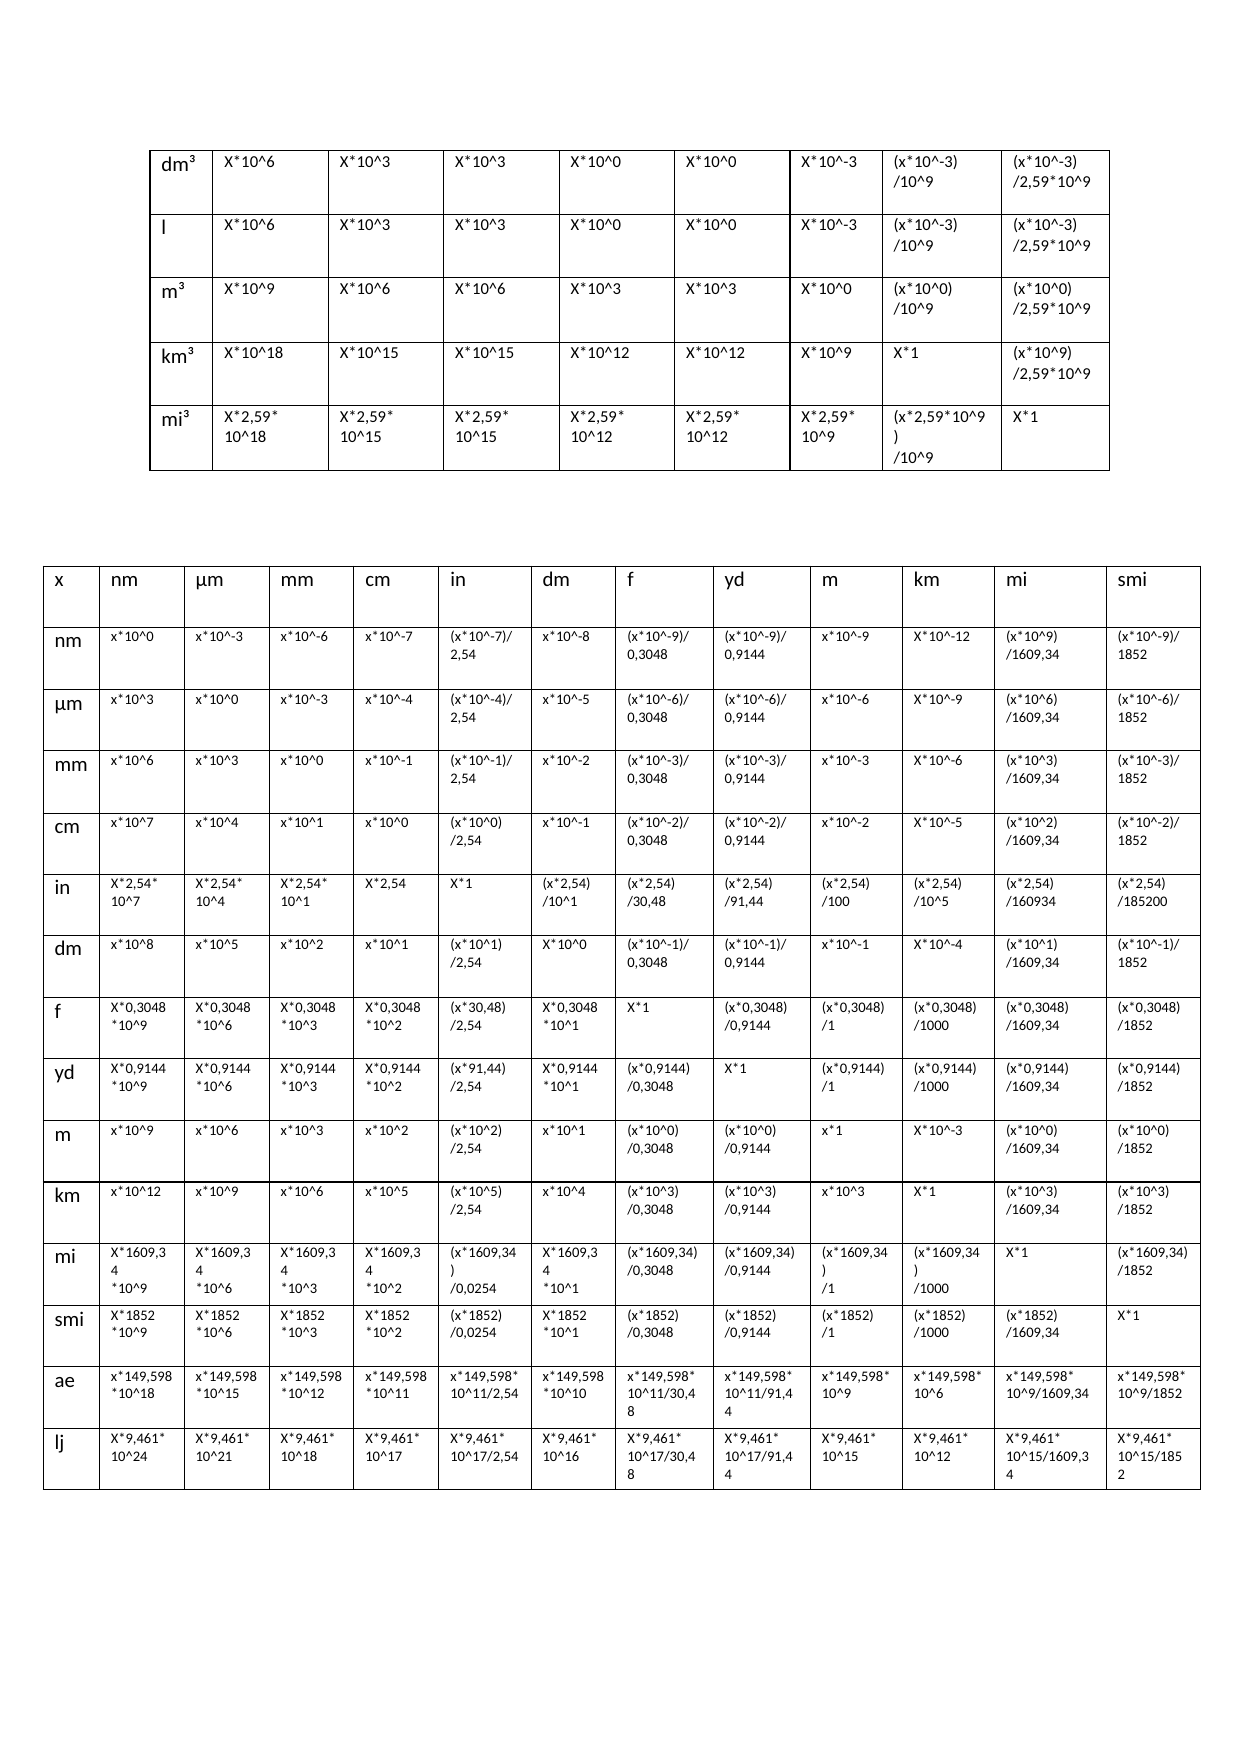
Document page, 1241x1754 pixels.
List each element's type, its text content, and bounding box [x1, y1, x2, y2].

table_cell (x*1609,34) /1000 [903, 1244, 994, 1305]
table_cell (x*0,9144) /1609,34 [995, 1059, 1106, 1120]
table_cell (x*10^-3) /10^9 [883, 215, 1001, 277]
table_cell x*10^2 [270, 936, 353, 997]
table_cell X*9,461* 10^15/1852 [1107, 1429, 1200, 1489]
table_cell X*2,59* 10^12 [560, 406, 674, 470]
table_cell nm [44, 628, 99, 689]
table_cell X*1852 *10^9 [100, 1306, 184, 1366]
table_cell (x*10^3) /0,3048 [616, 1183, 713, 1242]
table_cell X*10^-6 [903, 751, 994, 812]
table_cell x*10^6 [270, 1183, 353, 1242]
table_cell X*10^15 [444, 343, 559, 405]
table_cell X*2,59* 10^18 [213, 406, 328, 470]
table_cell (x*10^2) /1609,34 [995, 814, 1106, 873]
table_cell x*10^3 [185, 751, 269, 812]
table_cell (x*0,9144) /1000 [903, 1059, 994, 1120]
table_cell x*10^-1 [811, 936, 902, 997]
table_cell x*10^-1 [354, 751, 438, 812]
table_cell (x*2,54) /91,44 [714, 875, 810, 934]
table_cell f [44, 998, 99, 1058]
table_cell (x*1852) /1000 [903, 1306, 994, 1366]
table_cell X*1609,34 *10^3 [270, 1244, 353, 1305]
table_cell X*9,461* 10^24 [100, 1429, 184, 1489]
table_cell (x*1609,34) /0,9144 [714, 1244, 810, 1305]
table_cell x*10^-3 [185, 628, 269, 689]
table_header smi [1107, 567, 1200, 627]
table_cell (x*10^-6)/0,9144 [714, 690, 810, 750]
table_header dm [532, 567, 615, 627]
table_cell x*10^-6 [270, 628, 353, 689]
table_cell x*10^4 [185, 814, 269, 873]
table_cell x*149,598 *10^15 [185, 1367, 269, 1428]
table_cell X*2,59* 10^15 [329, 406, 443, 470]
table_cell X*9,461* 10^16 [532, 1429, 615, 1489]
table_cell X*1609,34 *10^1 [532, 1244, 615, 1305]
table_cell X*10^0 [675, 151, 789, 213]
table_header m [811, 567, 902, 627]
table_cell x*10^0 [100, 628, 184, 689]
table_cell x*10^9 [100, 1121, 184, 1181]
table_cell (x*0,9144) /1852 [1107, 1059, 1200, 1120]
table_cell X*10^0 [532, 936, 615, 997]
table_cell (x*1609,34) /0,0254 [439, 1244, 531, 1305]
table_cell X*9,461* 10^18 [270, 1429, 353, 1489]
table_cell (x*10^2) /2,54 [439, 1121, 531, 1181]
table_cell (x*10^-1)/0,3048 [616, 936, 713, 997]
table_cell X*10^0 [560, 151, 674, 213]
table_cell X*1609,34 *10^6 [185, 1244, 269, 1305]
table_cell x*10^-7 [354, 628, 438, 689]
table_cell X*9,461* 10^17/91,44 [714, 1429, 810, 1489]
table_cell X*0,3048 *10^1 [532, 998, 615, 1058]
table_cell x*10^3 [100, 690, 184, 750]
table_cell x*10^9 [185, 1183, 269, 1242]
table_cell X*10^12 [675, 343, 789, 405]
table_header km [903, 567, 994, 627]
table_cell x*10^12 [100, 1183, 184, 1242]
table_cell (x*2,54) /185200 [1107, 875, 1200, 934]
table_cell (x*10^-6)/1852 [1107, 690, 1200, 750]
table_cell X*0,3048 *10^6 [185, 998, 269, 1058]
table_cell X*10^15 [329, 343, 443, 405]
table_cell (x*1852) /1609,34 [995, 1306, 1106, 1366]
table_cell x*10^3 [811, 1183, 902, 1242]
table_cell X*2,59* 10^9 [791, 406, 882, 470]
table_cell x*10^0 [185, 690, 269, 750]
table_cell (x*1852) /0,3048 [616, 1306, 713, 1366]
table_cell X*10^3 [444, 215, 559, 277]
table_cell l [151, 215, 212, 277]
table_cell X*1 [439, 875, 531, 934]
table_cell X*10^3 [560, 278, 674, 342]
table_cell (x*2,59*10^9) /10^9 [883, 406, 1001, 470]
table_cell X*1 [1002, 406, 1109, 470]
table_cell (x*10^-3)/0,3048 [616, 751, 713, 812]
table_cell X*10^0 [675, 215, 789, 277]
table_cell (x*10^3) /1609,34 [995, 1183, 1106, 1242]
table_cell X*1 [995, 1244, 1106, 1305]
table_cell X*0,3048 *10^9 [100, 998, 184, 1058]
table_cell (x*10^0) /2,54 [439, 814, 531, 873]
table_cell X*0,9144 *10^3 [270, 1059, 353, 1120]
table_cell (x*0,9144) /0,3048 [616, 1059, 713, 1120]
table_cell X*9,461* 10^17/30,48 [616, 1429, 713, 1489]
table_cell X*1852 *10^6 [185, 1306, 269, 1366]
table_cell (x*2,54) /10^5 [903, 875, 994, 934]
table_cell x*149,598* 10^6 [903, 1367, 994, 1428]
table_cell lj [44, 1429, 99, 1489]
table_cell x*10^6 [185, 1121, 269, 1181]
table_cell m³ [151, 278, 212, 342]
table_cell (x*10^1) /2,54 [439, 936, 531, 997]
table_cell X*2,54 [354, 875, 438, 934]
table_cell (x*0,3048) /1609,34 [995, 998, 1106, 1058]
table_cell X*10^6 [213, 151, 328, 213]
table_cell (x*10^3) /1609,34 [995, 751, 1106, 812]
table_cell (x*0,3048) /1000 [903, 998, 994, 1058]
table_header nm [100, 567, 184, 627]
table_cell (x*0,3048) /1 [811, 998, 902, 1058]
table_cell x*10^2 [354, 1121, 438, 1181]
table_cell m [44, 1121, 99, 1181]
table_header mi [995, 567, 1106, 627]
table_cell X*0,9144 *10^9 [100, 1059, 184, 1120]
table_cell X*10^-12 [903, 628, 994, 689]
table_cell (x*10^0) /0,9144 [714, 1121, 810, 1181]
table_cell X*1 [714, 1059, 810, 1120]
table_cell (x*10^0) /10^9 [883, 278, 1001, 342]
table_cell x*149,598 *10^12 [270, 1367, 353, 1428]
table_cell x*10^7 [100, 814, 184, 873]
table_cell (x*10^-3)/0,9144 [714, 751, 810, 812]
table_cell X*2,59* 10^15 [444, 406, 559, 470]
table_cell x*10^-9 [811, 628, 902, 689]
table_cell X*0,9144 *10^1 [532, 1059, 615, 1120]
table_cell X*10^0 [791, 278, 882, 342]
table_cell x*10^0 [270, 751, 353, 812]
table_cell x*149,598* 10^9 [811, 1367, 902, 1428]
table_cell (x*10^0) /2,59*10^9 [1002, 278, 1109, 342]
table_cell X*10^9 [791, 343, 882, 405]
table_cell X*10^-3 [791, 151, 882, 213]
table_cell X*9,461* 10^17 [354, 1429, 438, 1489]
table_cell x*1 [811, 1121, 902, 1181]
table_cell X*9,461* 10^15/1609,34 [995, 1429, 1106, 1489]
table_cell x*10^-3 [270, 690, 353, 750]
table_cell (x*10^-4)/2,54 [439, 690, 531, 750]
table_cell X*10^3 [675, 278, 789, 342]
table_cell (x*10^-9)/0,3048 [616, 628, 713, 689]
table_cell x*10^5 [185, 936, 269, 997]
table_cell X*2,59* 10^12 [675, 406, 789, 470]
table_cell X*1 [1107, 1306, 1200, 1366]
table_cell (x*10^0) /0,3048 [616, 1121, 713, 1181]
table_cell x*10^3 [270, 1121, 353, 1181]
table_cell (x*0,3048) /0,9144 [714, 998, 810, 1058]
table_cell X*9,461* 10^15 [811, 1429, 902, 1489]
table_cell (x*10^0) /1609,34 [995, 1121, 1106, 1181]
table_cell x*10^6 [100, 751, 184, 812]
table_cell (x*10^5) /2,54 [439, 1183, 531, 1242]
table_cell X*10^6 [213, 215, 328, 277]
table_cell x*10^8 [100, 936, 184, 997]
table_cell x*10^-1 [532, 814, 615, 873]
table_cell (x*10^-3) /2,59*10^9 [1002, 151, 1109, 213]
table_cell x*149,598 *10^11 [354, 1367, 438, 1428]
table_cell x*10^-8 [532, 628, 615, 689]
table_cell X*1609,34 *10^2 [354, 1244, 438, 1305]
table_cell (x*10^3) /0,9144 [714, 1183, 810, 1242]
table_cell x*10^1 [532, 1121, 615, 1181]
table_cell (x*10^-7)/2,54 [439, 628, 531, 689]
table_cell (x*91,44) /2,54 [439, 1059, 531, 1120]
table_cell X*1 [903, 1183, 994, 1242]
table_cell (x*2,54) /30,48 [616, 875, 713, 934]
table_cell X*0,9144 *10^6 [185, 1059, 269, 1120]
table_cell X*10^-5 [903, 814, 994, 873]
table_cell (x*10^-2)/0,3048 [616, 814, 713, 873]
table_cell X*1 [616, 998, 713, 1058]
table_cell x*149,598 *10^10 [532, 1367, 615, 1428]
table_cell X*1852 *10^1 [532, 1306, 615, 1366]
table_cell (x*10^9) /1609,34 [995, 628, 1106, 689]
table_cell (x*10^-1)/2,54 [439, 751, 531, 812]
table_cell in [44, 875, 99, 934]
table_cell (x*10^-3)/1852 [1107, 751, 1200, 812]
table_cell X*0,3048 *10^3 [270, 998, 353, 1058]
table_cell x*149,598* 10^11/91,44 [714, 1367, 810, 1428]
table_cell mi³ [151, 406, 212, 470]
table_cell X*10^3 [444, 151, 559, 213]
table_cell (x*10^-9)/0,9144 [714, 628, 810, 689]
table_cell x*10^-2 [811, 814, 902, 873]
table_cell X*10^3 [329, 215, 443, 277]
table_cell (x*10^-1)/1852 [1107, 936, 1200, 997]
table_cell X*10^0 [560, 215, 674, 277]
table_cell dm³ [151, 151, 212, 213]
table_cell (x*10^1) /1609,34 [995, 936, 1106, 997]
table_cell X*1609,34 *10^9 [100, 1244, 184, 1305]
table_cell (x*10^-6)/0,3048 [616, 690, 713, 750]
table_cell X*1852 *10^3 [270, 1306, 353, 1366]
table_cell (x*30,48) /2,54 [439, 998, 531, 1058]
table_cell (x*1852) /0,9144 [714, 1306, 810, 1366]
table_cell (x*2,54) /160934 [995, 875, 1106, 934]
table_cell X*10^18 [213, 343, 328, 405]
table_cell x*10^-2 [532, 751, 615, 812]
table_cell (x*10^-3) /10^9 [883, 151, 1001, 213]
table_cell km³ [151, 343, 212, 405]
table_cell (x*10^3) /1852 [1107, 1183, 1200, 1242]
table_cell (x*2,54) /10^1 [532, 875, 615, 934]
table_cell X*10^3 [329, 151, 443, 213]
table_cell (x*10^-9)/1852 [1107, 628, 1200, 689]
table_cell X*9,461* 10^21 [185, 1429, 269, 1489]
table_cell dm [44, 936, 99, 997]
table_cell (x*10^-2)/1852 [1107, 814, 1200, 873]
table_cell (x*0,3048) /1852 [1107, 998, 1200, 1058]
table_cell X*10^9 [213, 278, 328, 342]
table_cell (x*1852) /0,0254 [439, 1306, 531, 1366]
table_cell smi [44, 1306, 99, 1366]
table_cell X*0,9144 *10^2 [354, 1059, 438, 1120]
table_header µm [185, 567, 269, 627]
table_cell X*10^12 [560, 343, 674, 405]
table_header f [616, 567, 713, 627]
table_cell (x*0,9144) /1 [811, 1059, 902, 1120]
table_cell X*2,54* 10^7 [100, 875, 184, 934]
table_cell x*10^-4 [354, 690, 438, 750]
table_header yd [714, 567, 810, 627]
table_cell X*10^6 [444, 278, 559, 342]
table_cell mm [44, 751, 99, 812]
table_cell X*10^-9 [903, 690, 994, 750]
table_cell (x*1609,34) /0,3048 [616, 1244, 713, 1305]
table_cell X*0,3048 *10^2 [354, 998, 438, 1058]
table_cell (x*1609,34) /1852 [1107, 1244, 1200, 1305]
table_cell X*1 [883, 343, 1001, 405]
table_cell x*10^1 [354, 936, 438, 997]
table_cell µm [44, 690, 99, 750]
table_cell X*10^-3 [903, 1121, 994, 1181]
table_cell (x*10^0) /1852 [1107, 1121, 1200, 1181]
table_cell x*10^-3 [811, 751, 902, 812]
table_cell X*2,54* 10^4 [185, 875, 269, 934]
table_header x [44, 567, 99, 627]
table_cell (x*10^-1)/0,9144 [714, 936, 810, 997]
table_cell (x*10^-2)/0,9144 [714, 814, 810, 873]
table_cell X*9,461* 10^12 [903, 1429, 994, 1489]
table_cell x*10^0 [354, 814, 438, 873]
table_cell (x*10^6) /1609,34 [995, 690, 1106, 750]
table_cell yd [44, 1059, 99, 1120]
table_cell x*149,598* 10^11/2,54 [439, 1367, 531, 1428]
table_cell X*9,461* 10^17/2,54 [439, 1429, 531, 1489]
table_cell x*149,598* 10^9/1852 [1107, 1367, 1200, 1428]
table_cell x*149,598* 10^9/1609,34 [995, 1367, 1106, 1428]
table_cell x*10^5 [354, 1183, 438, 1242]
table_cell (x*1852) /1 [811, 1306, 902, 1366]
table_cell x*10^-6 [811, 690, 902, 750]
table_cell x*10^-5 [532, 690, 615, 750]
table_cell X*10^-4 [903, 936, 994, 997]
table_cell x*149,598* 10^11/30,48 [616, 1367, 713, 1428]
table_cell x*10^4 [532, 1183, 615, 1242]
table_cell x*10^1 [270, 814, 353, 873]
table_header mm [270, 567, 353, 627]
table_cell X*10^-3 [791, 215, 882, 277]
table_cell km [44, 1183, 99, 1242]
table_cell (x*10^-3) /2,59*10^9 [1002, 215, 1109, 277]
table_cell (x*2,54) /100 [811, 875, 902, 934]
table_cell cm [44, 814, 99, 873]
table_header cm [354, 567, 438, 627]
table_cell ae [44, 1367, 99, 1428]
table_cell (x*1609,34) /1 [811, 1244, 902, 1305]
table_header in [439, 567, 531, 627]
table_cell mi [44, 1244, 99, 1305]
table_cell X*2,54* 10^1 [270, 875, 353, 934]
table_cell X*1852 *10^2 [354, 1306, 438, 1366]
table_cell x*149,598 *10^18 [100, 1367, 184, 1428]
table_cell (x*10^9) /2,59*10^9 [1002, 343, 1109, 405]
table_cell X*10^6 [329, 278, 443, 342]
